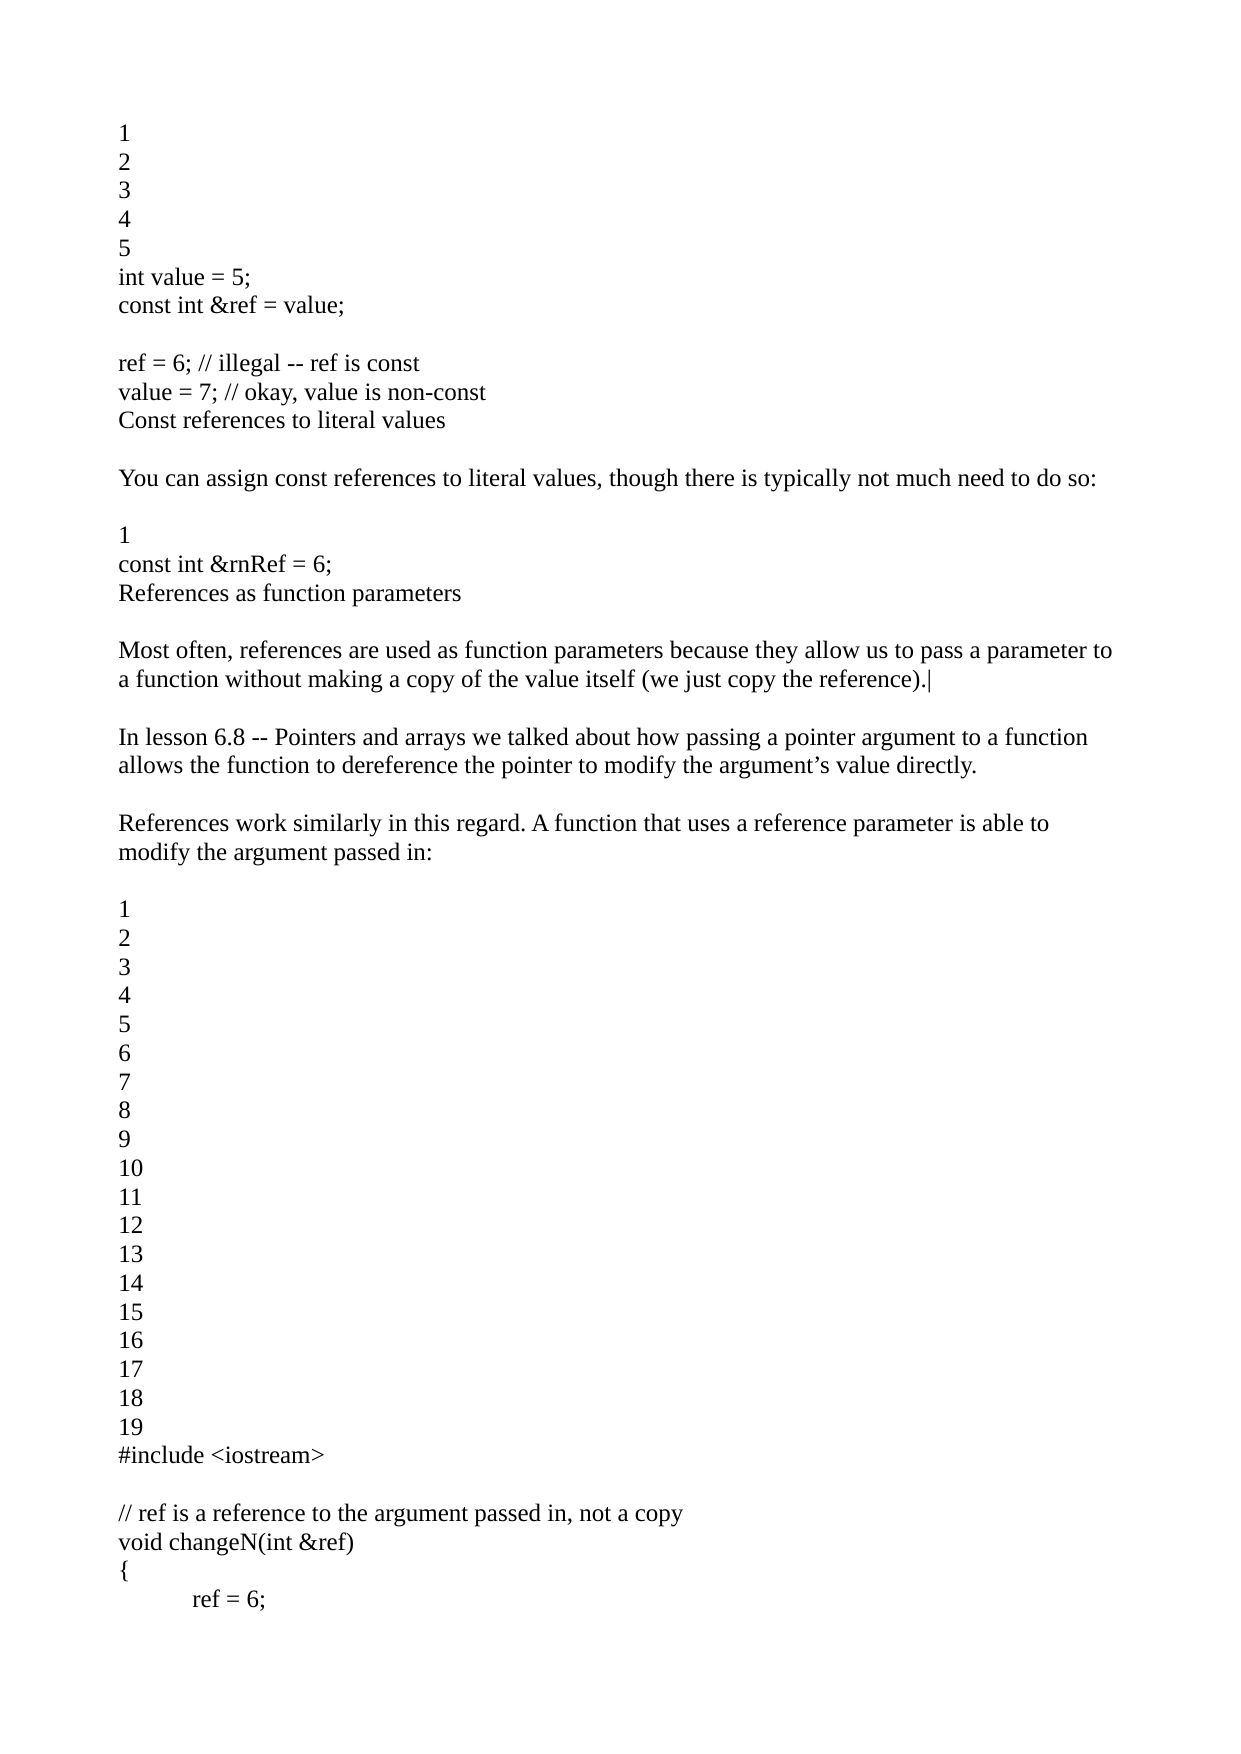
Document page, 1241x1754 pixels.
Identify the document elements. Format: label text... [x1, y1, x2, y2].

text 1 [118, 118, 1122, 147]
text 13 [118, 1239, 1122, 1268]
text 3 [118, 952, 1122, 981]
text 5 [118, 1009, 1122, 1038]
text 7 [118, 1067, 1122, 1096]
text 1 [118, 521, 1122, 549]
text value = 7; // okay, value is non-const [118, 377, 1122, 406]
text int value = 5; [118, 262, 1122, 291]
text 18 [118, 1383, 1122, 1412]
text 16 [118, 1326, 1122, 1354]
text 17 [118, 1354, 1122, 1383]
text 5 [118, 233, 1122, 262]
text const int &rnRef = 6; [118, 549, 1122, 578]
text 19 [118, 1412, 1122, 1441]
text 10 [118, 1153, 1122, 1182]
text 3 [118, 176, 1122, 204]
text 15 [118, 1297, 1122, 1326]
text References work similarly in this regard. A function that uses a reference parameter is able to modify the argument passed in: [118, 808, 1122, 866]
text 4 [118, 204, 1122, 233]
text 11 [118, 1182, 1122, 1211]
text #include <iostream> [118, 1441, 1122, 1469]
text 14 [118, 1268, 1122, 1297]
text In lesson 6.8 -- Pointers and arrays we talked about how passing a pointer argument to a function allows the function to dereference the pointer to modify the argument’s value directly. [118, 722, 1122, 779]
text { [118, 1556, 1122, 1584]
text ref = 6; // illegal -- ref is const [118, 348, 1122, 377]
text Most often, references are used as function parameters because they allow us to pass a parameter to a function without making a copy of the value itself (we just copy the reference).| [118, 636, 1122, 693]
text 2 [118, 147, 1122, 176]
text ref = 6; [118, 1584, 1122, 1613]
text References as function parameters [118, 578, 1122, 607]
text 9 [118, 1124, 1122, 1153]
text Const references to literal values [118, 406, 1122, 434]
text You can assign const references to literal values, though there is typically not much need to do so: [118, 463, 1122, 492]
text 6 [118, 1038, 1122, 1067]
text void changeN(int &ref) [118, 1527, 1122, 1556]
text 1 [118, 894, 1122, 923]
text 8 [118, 1096, 1122, 1124]
text 4 [118, 981, 1122, 1009]
text 12 [118, 1211, 1122, 1239]
text 2 [118, 923, 1122, 952]
text const int &ref = value; [118, 291, 1122, 319]
text // ref is a reference to the argument passed in, not a copy [118, 1498, 1122, 1527]
